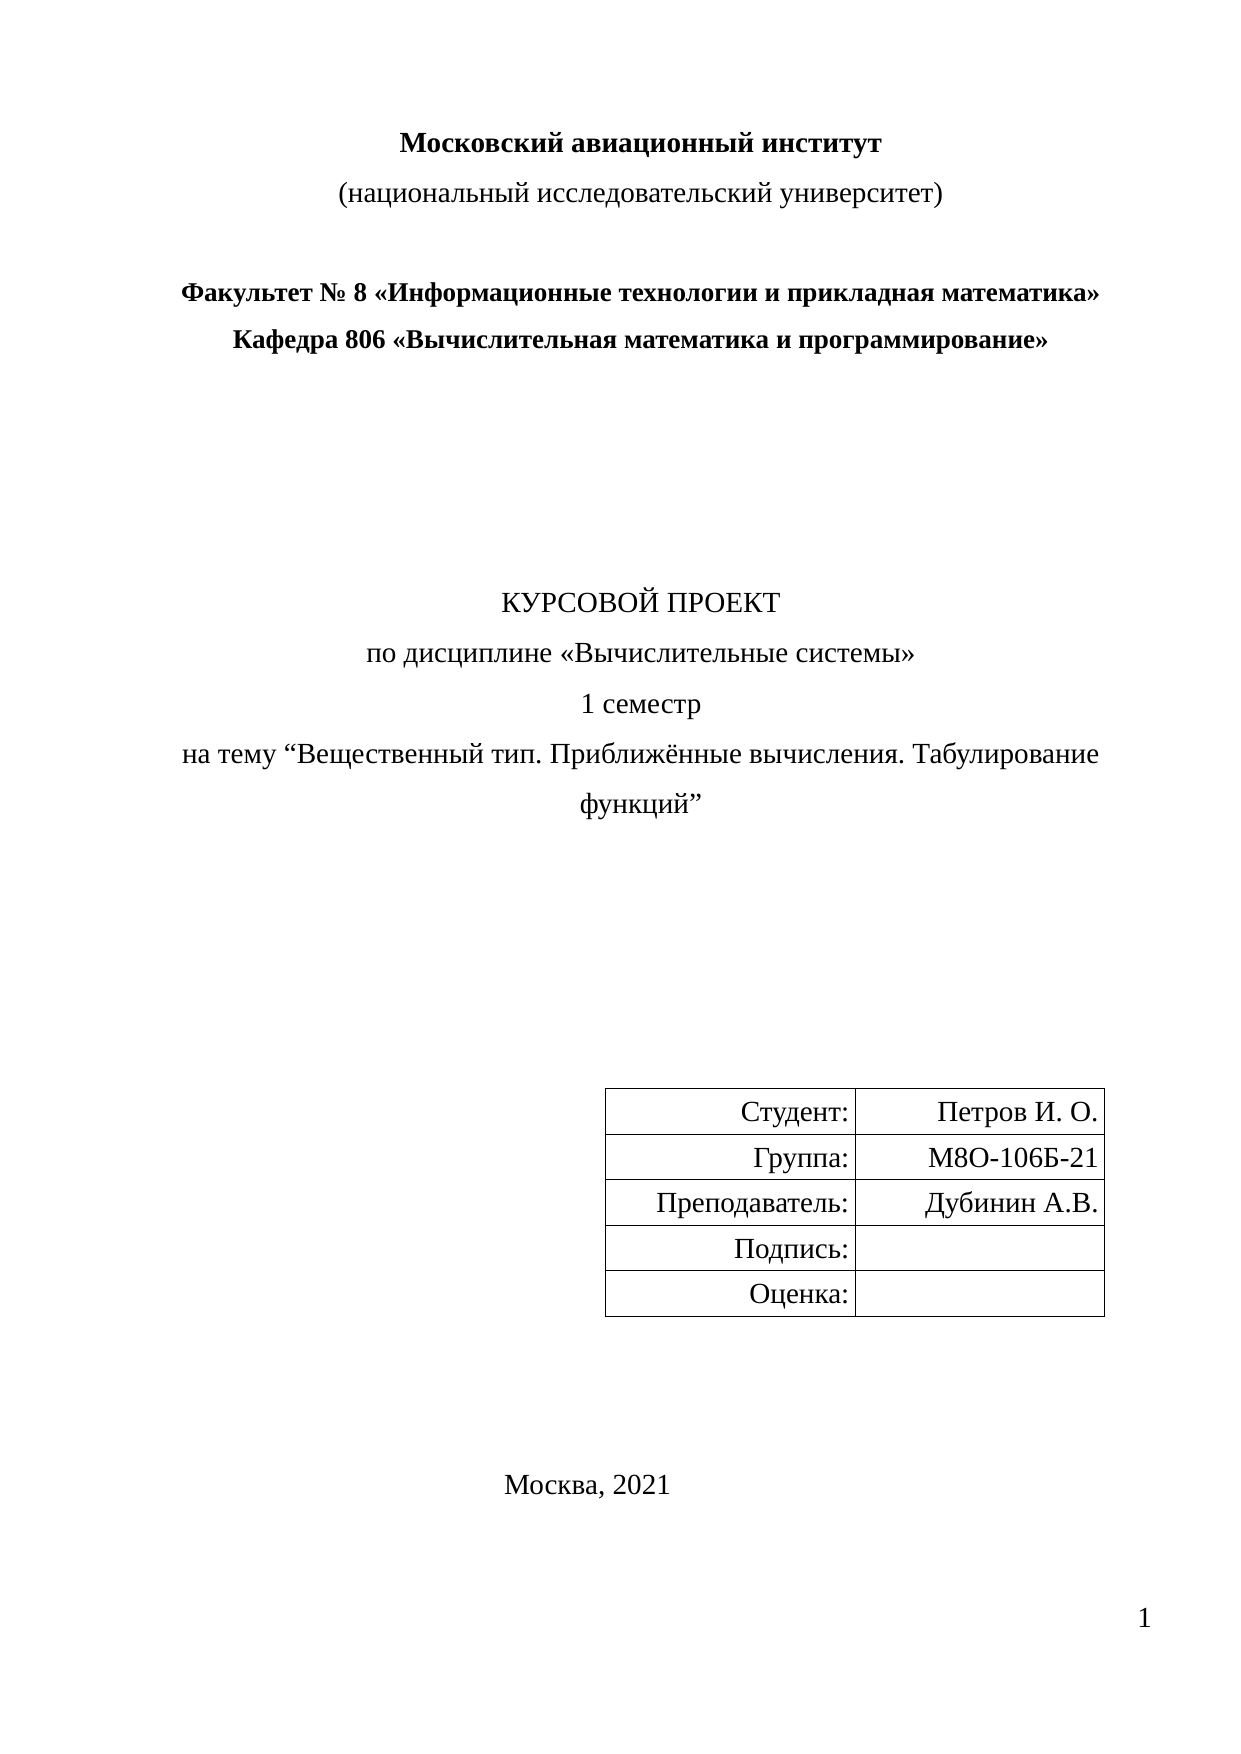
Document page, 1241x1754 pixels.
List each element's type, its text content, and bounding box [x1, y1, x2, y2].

table_header Петров И. О. [856, 1089, 1104, 1134]
table_cell [856, 1271, 1104, 1316]
text (национальный исследовательский университет) [130, 176, 1152, 209]
table_cell Группа: [606, 1135, 855, 1179]
text по дисциплине «Вычислительные системы» [130, 636, 1152, 669]
table_cell [856, 1226, 1104, 1270]
text Кафедра 806 «Вычислительная математика и программирование» [130, 323, 1152, 354]
table_cell М8О-106Б-21 [856, 1135, 1104, 1179]
text Московский авиационный институт [130, 125, 1152, 159]
table_cell Дубинин А.В. [856, 1180, 1104, 1225]
table_cell Преподаватель: [606, 1180, 855, 1225]
table_header Студент: [606, 1089, 855, 1134]
table_cell Подпись: [606, 1226, 855, 1270]
text КУРСОВОЙ ПРОЕКТ [130, 585, 1152, 619]
text 1 семестр [130, 686, 1152, 719]
text на тему “Вещественный тип. Приближённые вычисления. Табулирование функций” [130, 736, 1152, 820]
table_cell Оценка: [606, 1271, 855, 1316]
text Москва, 2021 [467, 1467, 1152, 1501]
text Факультет № 8 «Информационные технологии и прикладная математика» [130, 276, 1152, 307]
